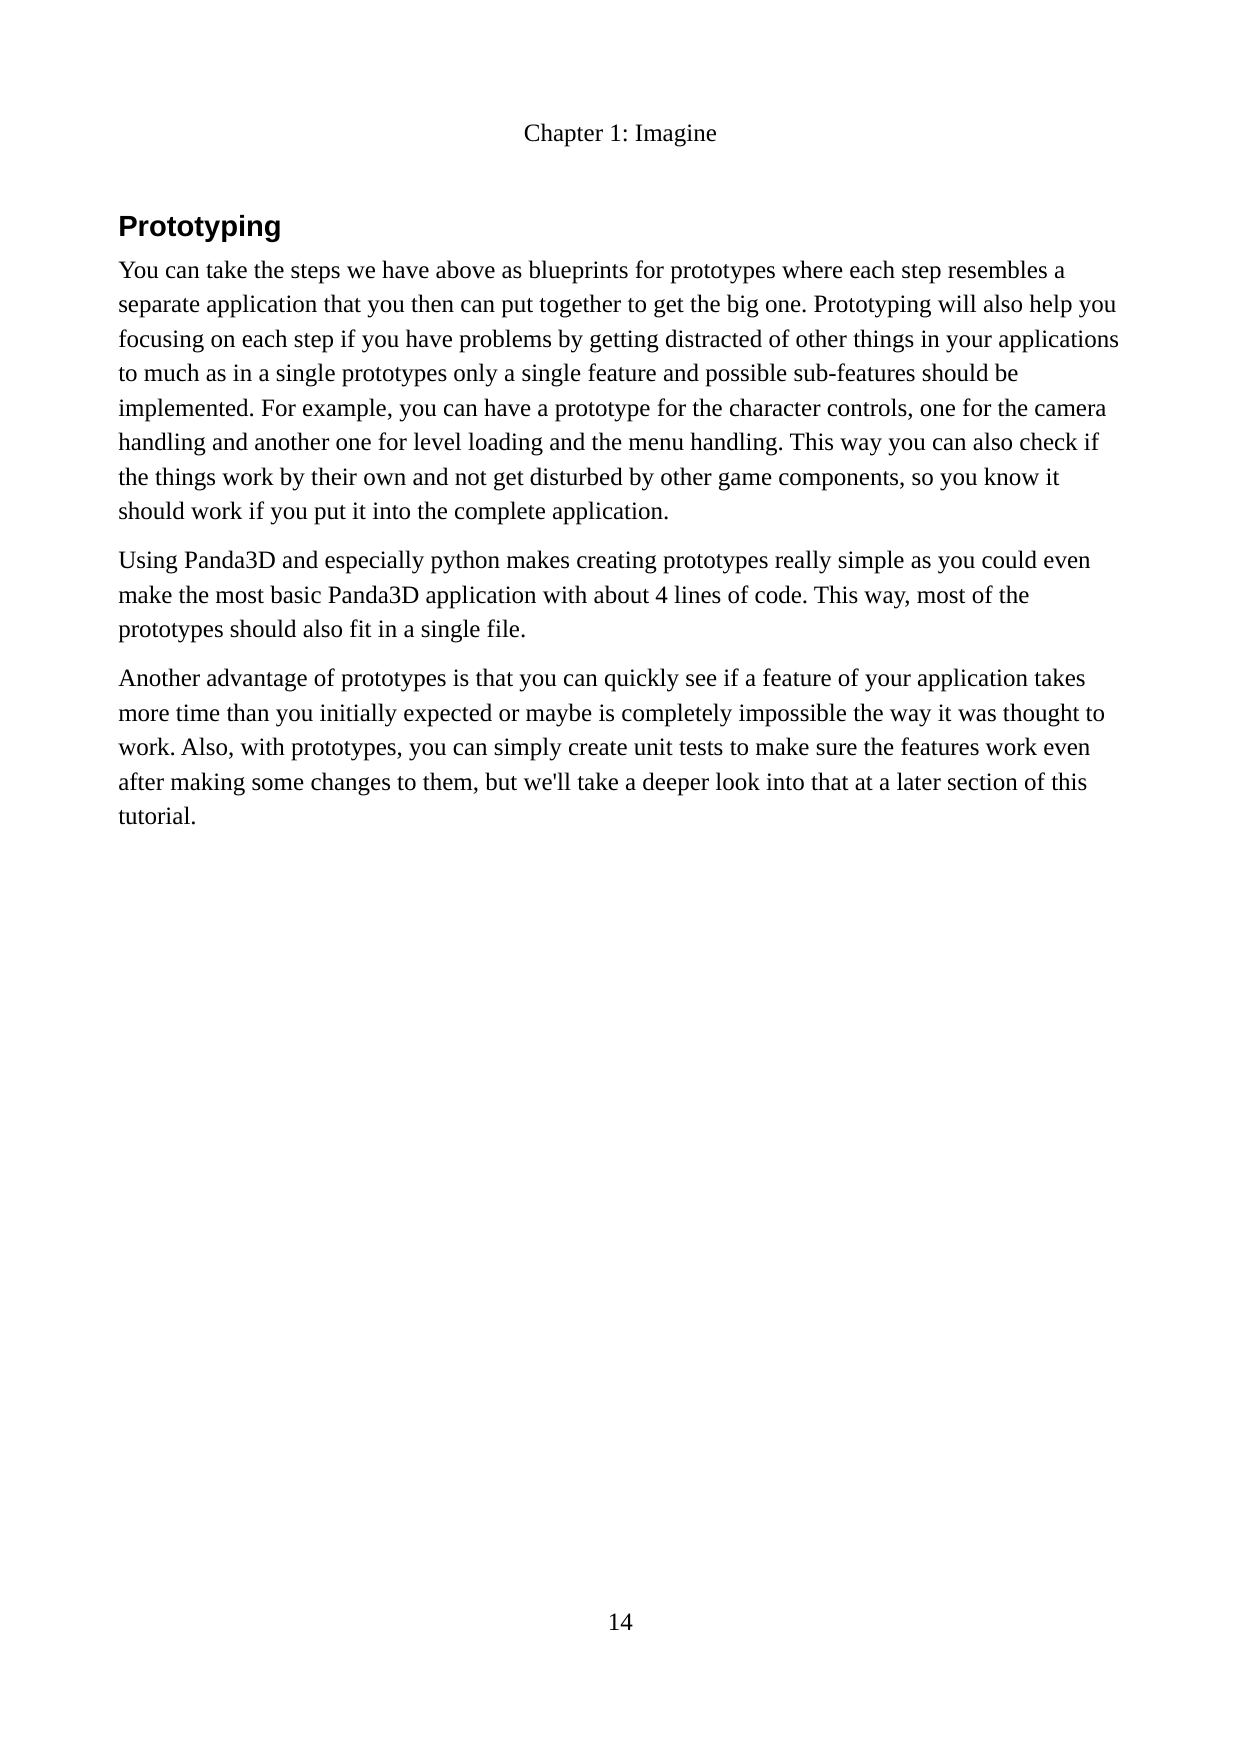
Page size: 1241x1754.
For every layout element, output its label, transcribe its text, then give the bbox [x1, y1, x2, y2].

text Another advantage of prototypes is that you can quickly see if a feature of your application takes more time than you initially expected or maybe is completely impossible the way it was thought to work. Also, with prototypes, you can simply create unit tests to make sure the features work even after making some changes to them, but we'll take a deeper look into that at a later section of this tutorial. [118, 663, 1122, 830]
subtitle Prototyping [118, 209, 1122, 242]
text You can take the steps we have above as blueprints for prototypes where each step resembles a separate application that you then can put together to get the big one. Prototyping will also help you focusing on each step if you have problems by getting distracted of other things in your applications to much as in a single prototypes only a single feature and possible sub-features should be implemented. For example, you can have a prototype for the character controls, one for the camera handling and another one for level loading and the menu handling. This way you can also check if the things work by their own and not get disturbed by other game components, so you know it should work if you put it into the complete application. [118, 255, 1122, 525]
text Using Panda3D and especially python makes creating prototypes really simple as you could even make the most basic Panda3D application with about 4 lines of code. This way, most of the prototypes should also fit in a single file. [118, 545, 1122, 643]
